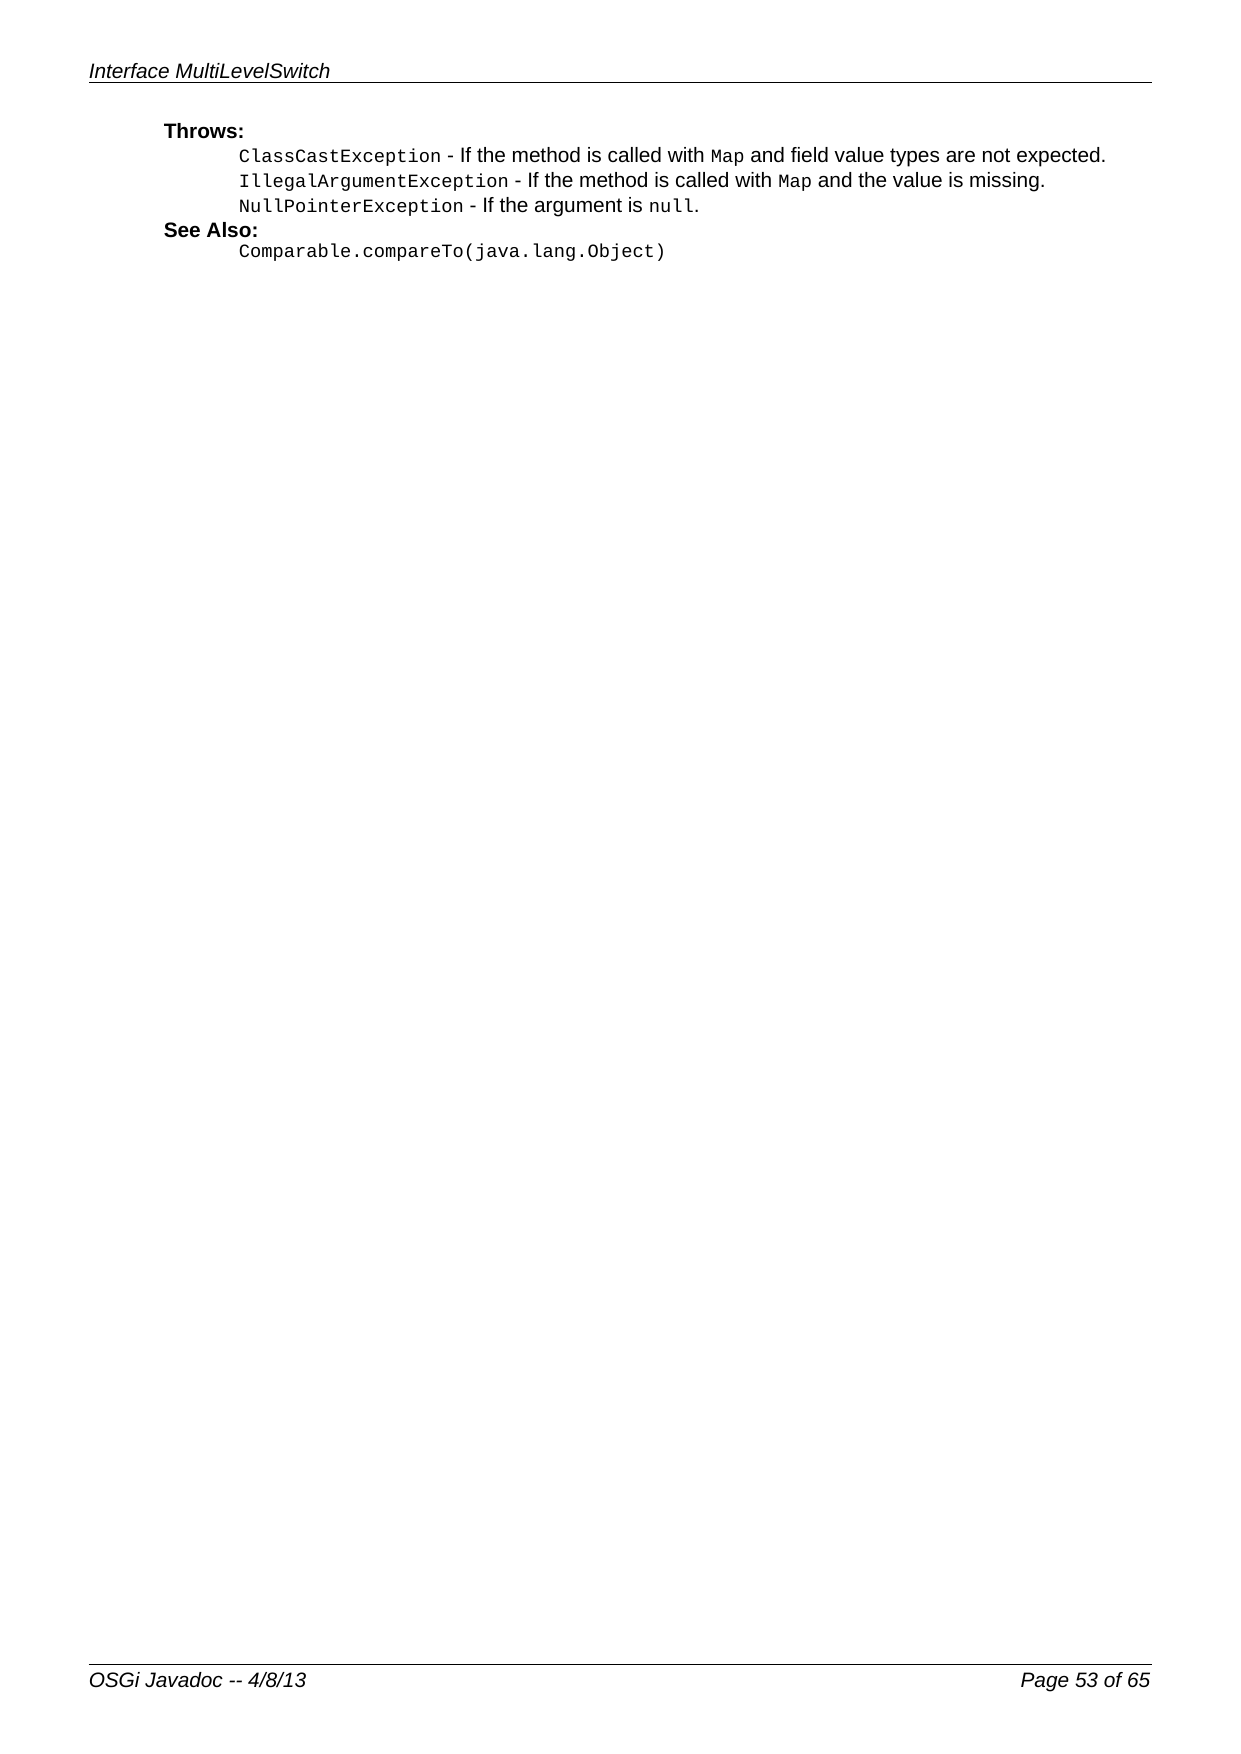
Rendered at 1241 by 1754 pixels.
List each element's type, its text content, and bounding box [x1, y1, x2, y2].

text IllegalArgumentException - If the method is called with Map and the value is missing. [238, 168, 1152, 193]
text Throws: [163, 118, 1152, 142]
text NullPointerException - If the argument is null. [238, 193, 1152, 218]
text Comparable.compareTo(java.lang.Object) [238, 242, 1152, 263]
text See Also: [163, 218, 1152, 242]
text ClassCastException - If the method is called with Map and field value types are not expected. [238, 142, 1152, 168]
